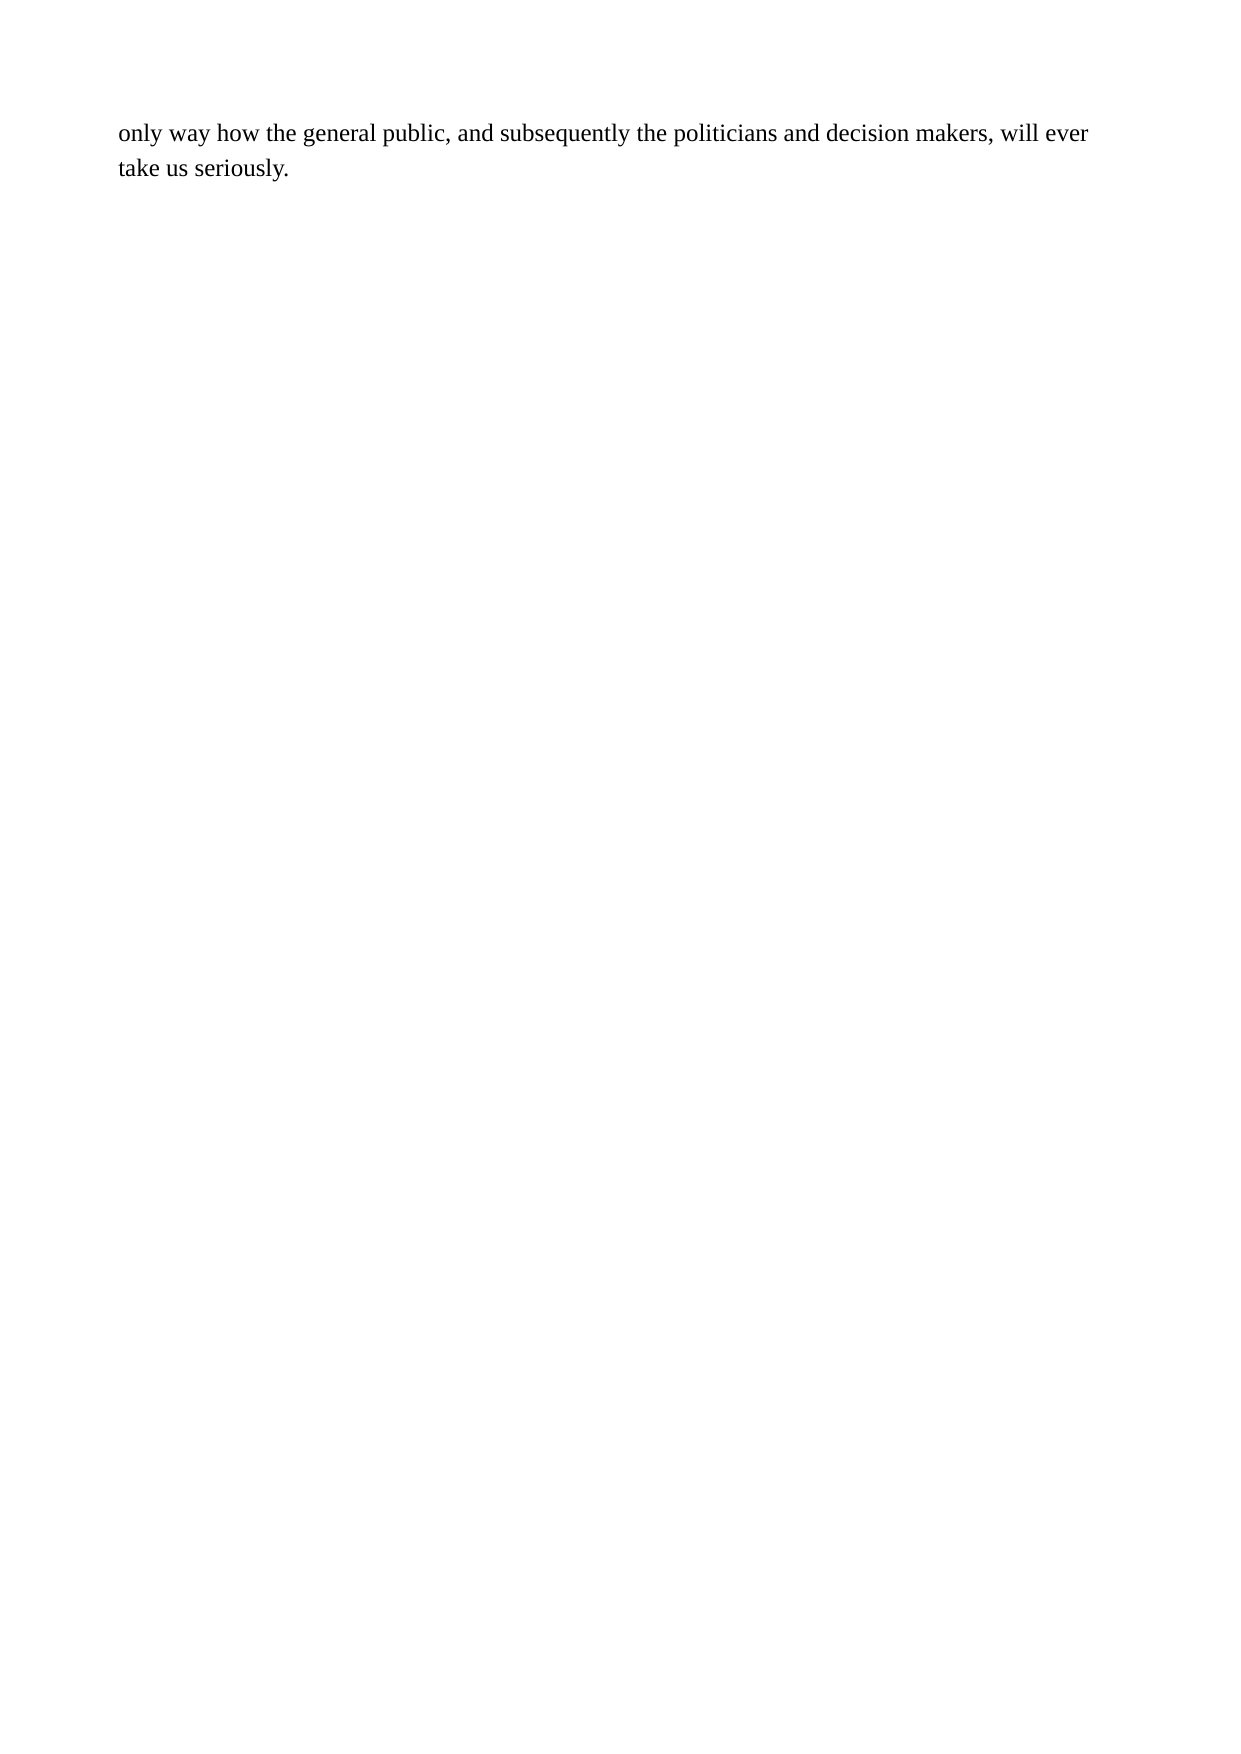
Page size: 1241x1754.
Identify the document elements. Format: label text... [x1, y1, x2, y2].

text only way how the general public, and subsequently the politicians and decision makers, will ever take us seriously. [118, 118, 1122, 181]
